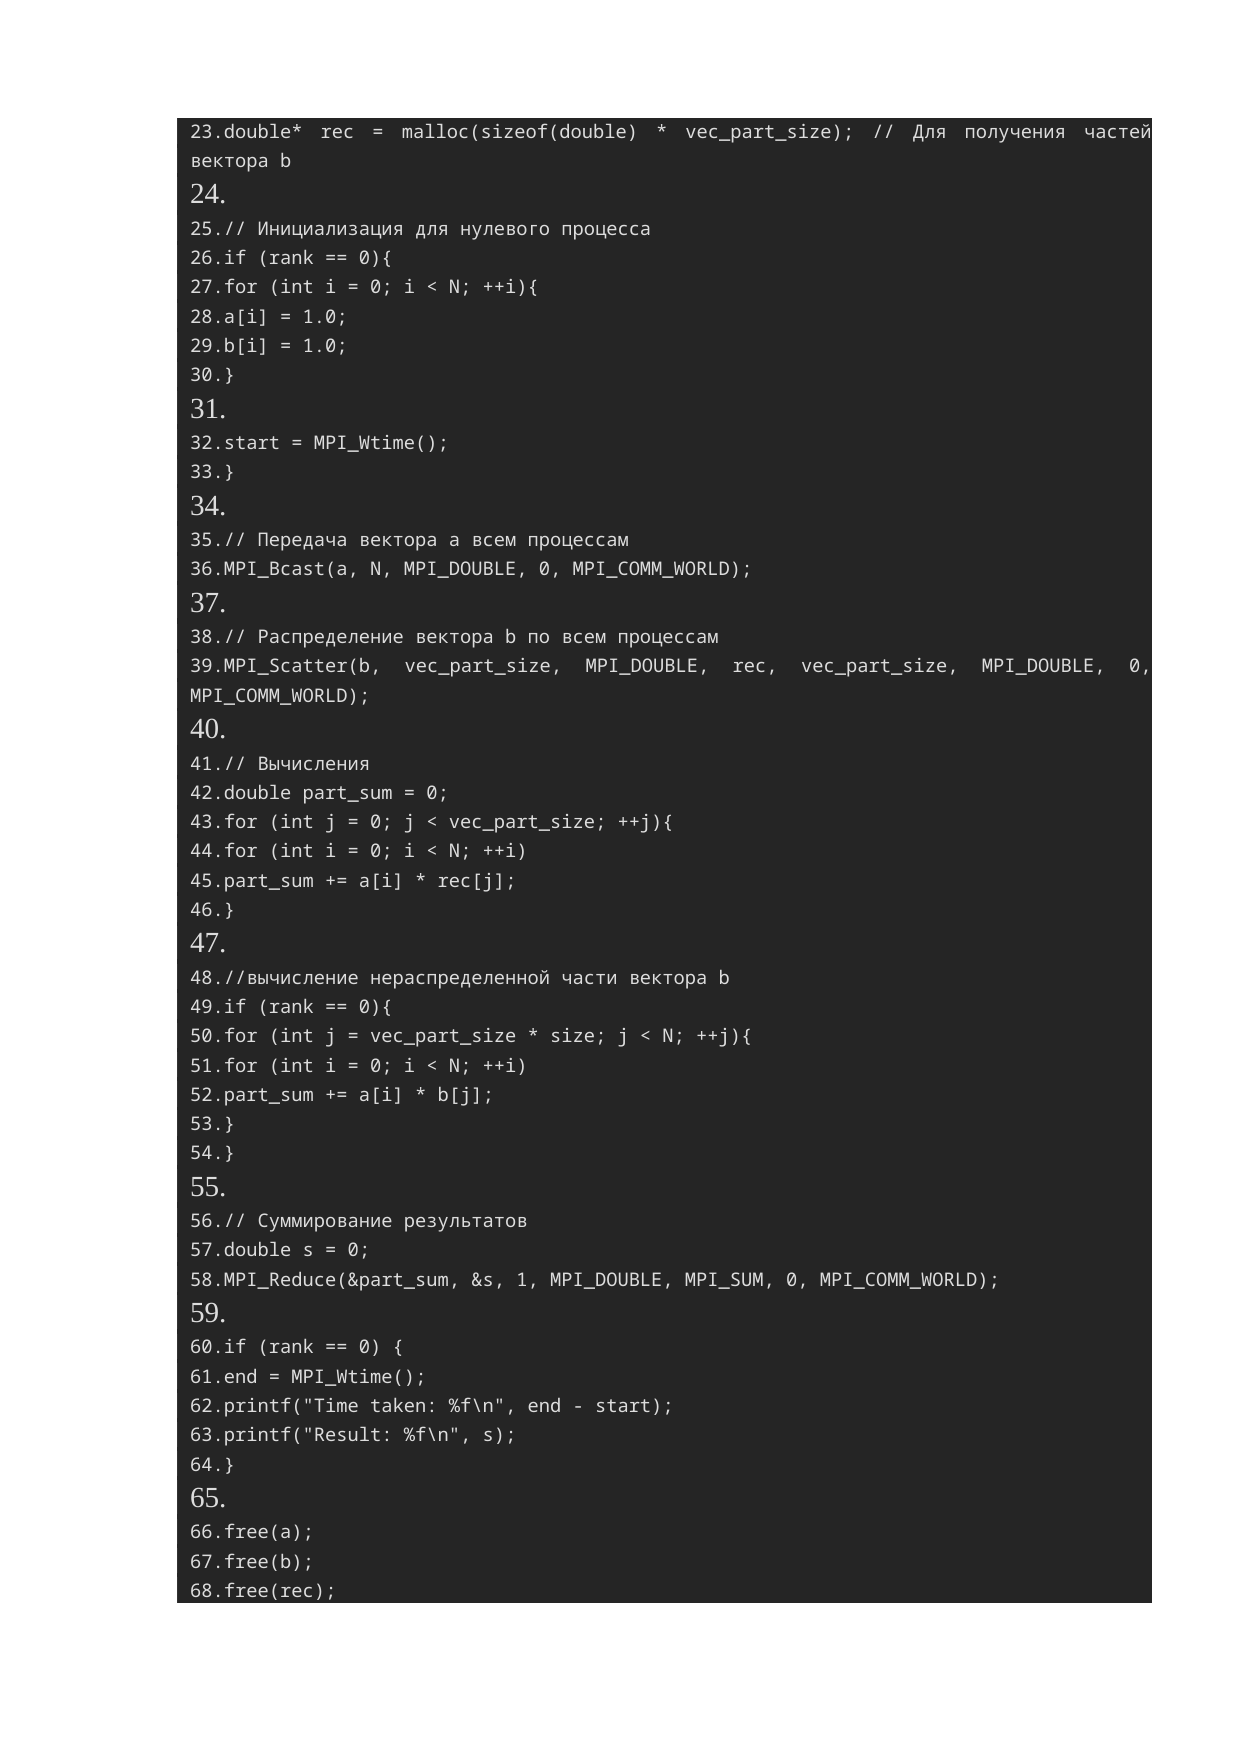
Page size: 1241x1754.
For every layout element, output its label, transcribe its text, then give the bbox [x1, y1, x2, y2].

list double s = 0; [178, 1237, 1152, 1262]
list start = MPI_Wtime(); [178, 429, 1152, 455]
list for (int j = 0; j < vec_part_size; ++j){ [177, 808, 1152, 834]
list printf("Time taken: %f\n", end - start); [177, 1392, 1152, 1418]
list } [178, 362, 1152, 387]
list // Инициализация для нулевого процесса [178, 215, 1152, 241]
list // Передача вектора a всем процессам [178, 526, 1152, 552]
list } [178, 1140, 1152, 1165]
list if (rank == 0) { [178, 1334, 1152, 1359]
list double* rec = malloc(sizeof(double) * vec_part_size); // Для получения частей вектора b [177, 118, 1152, 173]
list MPI_Scatter(b, vec_part_size, MPI_DOUBLE, rec, vec_part_size, MPI_DOUBLE, 0, MPI_COMM_WORLD); [177, 653, 1152, 708]
list free(a); [178, 1519, 1152, 1544]
list free(rec); [178, 1577, 1152, 1603]
list printf("Result: %f\n", s); [178, 1422, 1152, 1447]
list if (rank == 0){ [178, 993, 1152, 1019]
list end = MPI_Wtime(); [178, 1363, 1152, 1389]
list } [178, 1451, 1152, 1476]
list // Распределение вектора b по всем процессам [177, 623, 1152, 649]
list for (int i = 0; i < N; ++i){ [178, 274, 1152, 299]
list a[i] = 1.0; [178, 303, 1152, 328]
list // Суммирование результатов [177, 1207, 1152, 1233]
list } [178, 1110, 1152, 1136]
list if (rank == 0){ [177, 244, 1152, 270]
list free(b); [178, 1548, 1152, 1573]
list b[i] = 1.0; [178, 332, 1152, 358]
list for (int i = 0; i < N; ++i) [178, 838, 1152, 863]
list MPI_Reduce(&part_sum, &s, 1, MPI_DOUBLE, MPI_SUM, 0, MPI_COMM_WORLD); [178, 1266, 1152, 1292]
list } [178, 896, 1152, 922]
list for (int j = vec_part_size * size; j < N; ++j){ [178, 1023, 1152, 1048]
list MPI_Bcast(a, N, MPI_DOUBLE, 0, MPI_COMM_WORLD); [178, 556, 1152, 581]
list //вычисление нераспределенной части вектора b [178, 964, 1152, 989]
list part_sum += a[i] * b[j]; [178, 1081, 1152, 1107]
list double part_sum = 0; [178, 779, 1152, 805]
list } [178, 459, 1152, 484]
list part_sum += a[i] * rec[j]; [178, 867, 1152, 892]
list for (int i = 0; i < N; ++i) [178, 1052, 1152, 1077]
list // Вычисления [178, 750, 1152, 775]
